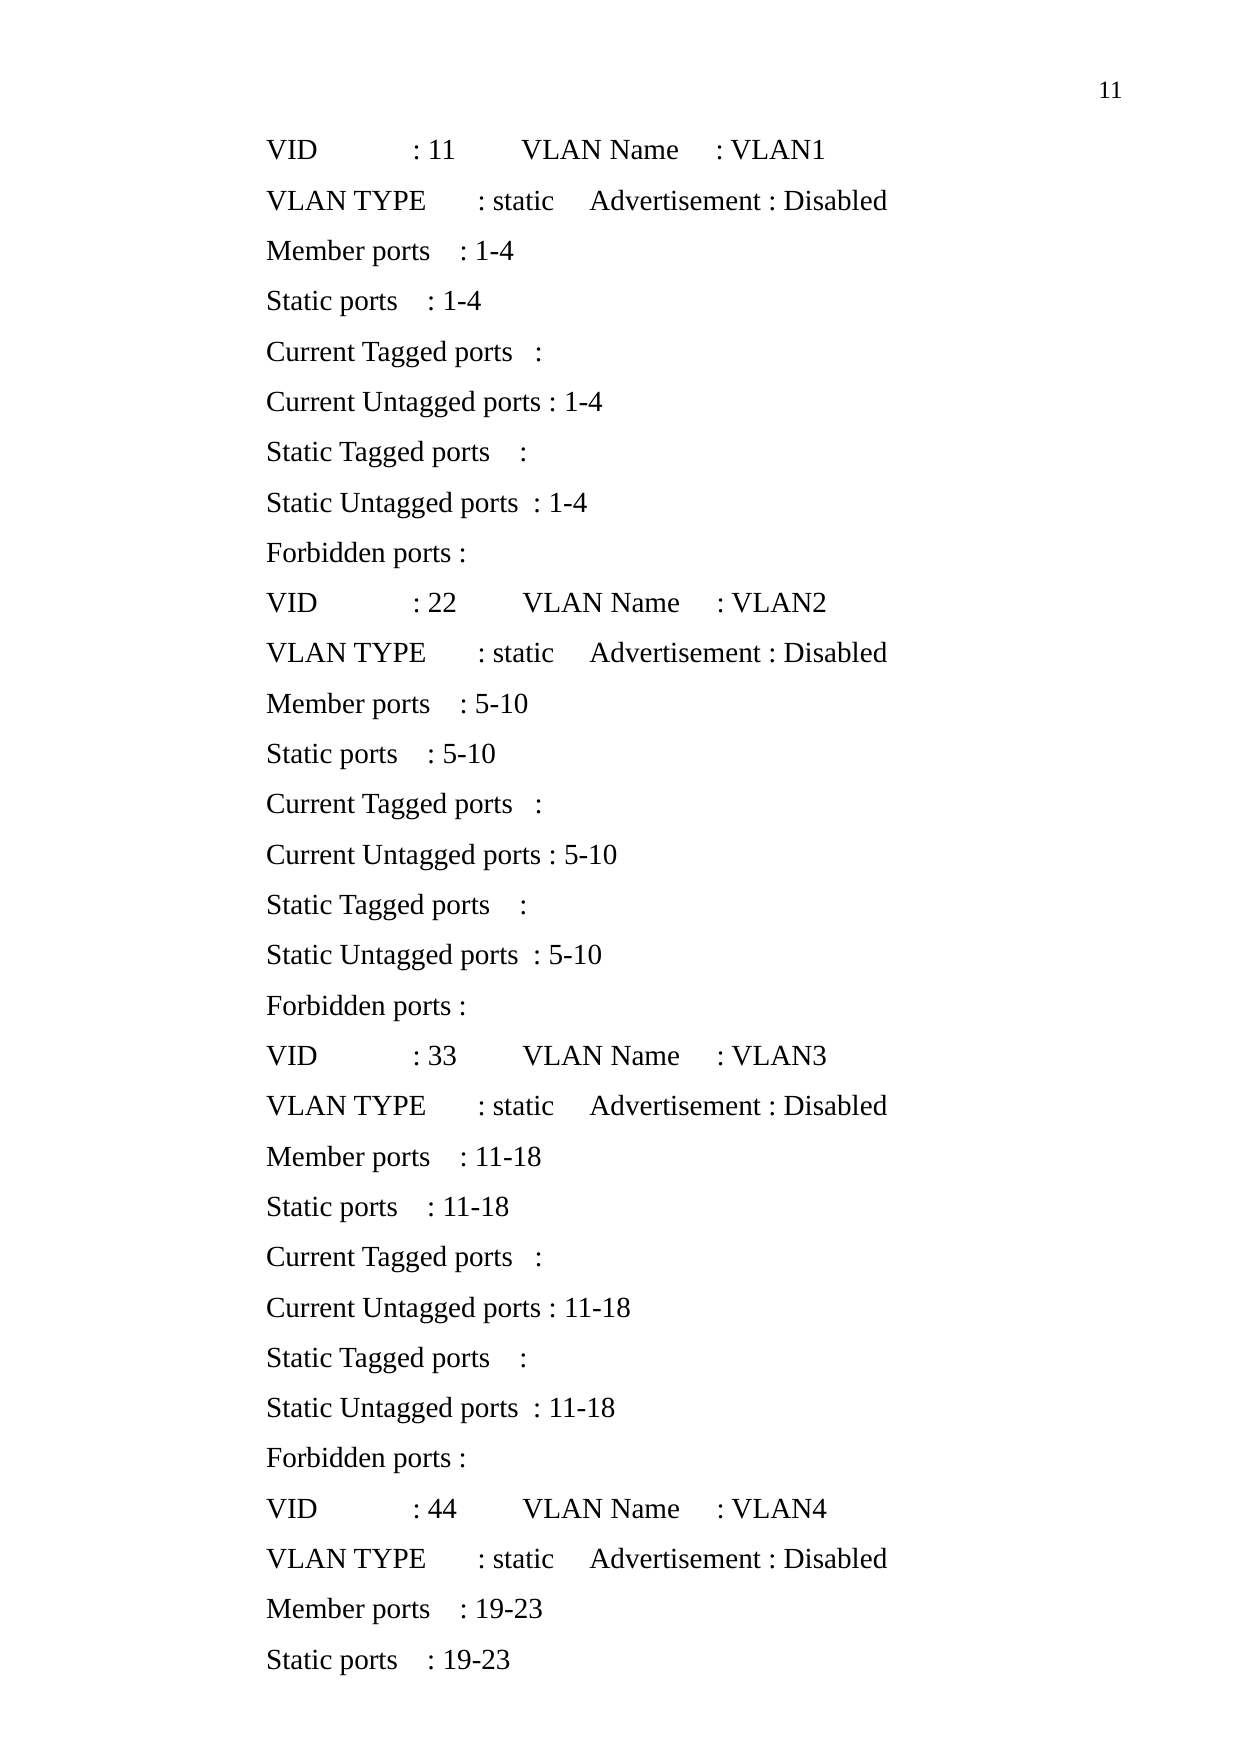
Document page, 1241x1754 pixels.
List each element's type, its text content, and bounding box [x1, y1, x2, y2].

text Member ports : 19-23 [266, 1592, 1122, 1625]
text Current Tagged ports : [266, 334, 1122, 367]
text Static Tagged ports : [266, 434, 1122, 468]
text VID : 22 VLAN Name : VLAN2 [266, 585, 1122, 619]
text Static Untagged ports : 5-10 [266, 937, 1122, 971]
text Current Untagged ports : 11-18 [266, 1290, 1122, 1323]
text Static Tagged ports : [266, 887, 1122, 921]
text Static Tagged ports : [266, 1340, 1122, 1373]
text Static Untagged ports : 1-4 [266, 485, 1122, 518]
text Static Untagged ports : 11-18 [266, 1390, 1122, 1424]
text Static ports : 1-4 [266, 283, 1122, 317]
text Forbidden ports : [266, 535, 1122, 568]
text Static ports : 5-10 [266, 736, 1122, 770]
text Static ports : 11-18 [266, 1189, 1122, 1223]
text Current Tagged ports : [266, 787, 1122, 820]
text Member ports : 5-10 [266, 686, 1122, 719]
text Current Untagged ports : 1-4 [266, 384, 1122, 418]
text Current Tagged ports : [266, 1239, 1122, 1273]
text VID : 33 VLAN Name : VLAN3 [266, 1038, 1122, 1072]
text Static ports : 19-23 [266, 1642, 1122, 1675]
text Member ports : 11-18 [266, 1139, 1122, 1172]
text Member ports : 1-4 [266, 233, 1122, 267]
text Forbidden ports : [266, 1441, 1122, 1474]
text VLAN TYPE : static Advertisement : Disabled [266, 183, 1122, 216]
text Current Untagged ports : 5-10 [266, 837, 1122, 870]
text VID : 11 VLAN Name : VLAN1 [266, 132, 1122, 166]
text VID : 44 VLAN Name : VLAN4 [266, 1491, 1122, 1524]
text VLAN TYPE : static Advertisement : Disabled [266, 1541, 1122, 1575]
text Forbidden ports : [266, 988, 1122, 1021]
text VLAN TYPE : static Advertisement : Disabled [266, 636, 1122, 669]
text VLAN TYPE : static Advertisement : Disabled [266, 1088, 1122, 1122]
